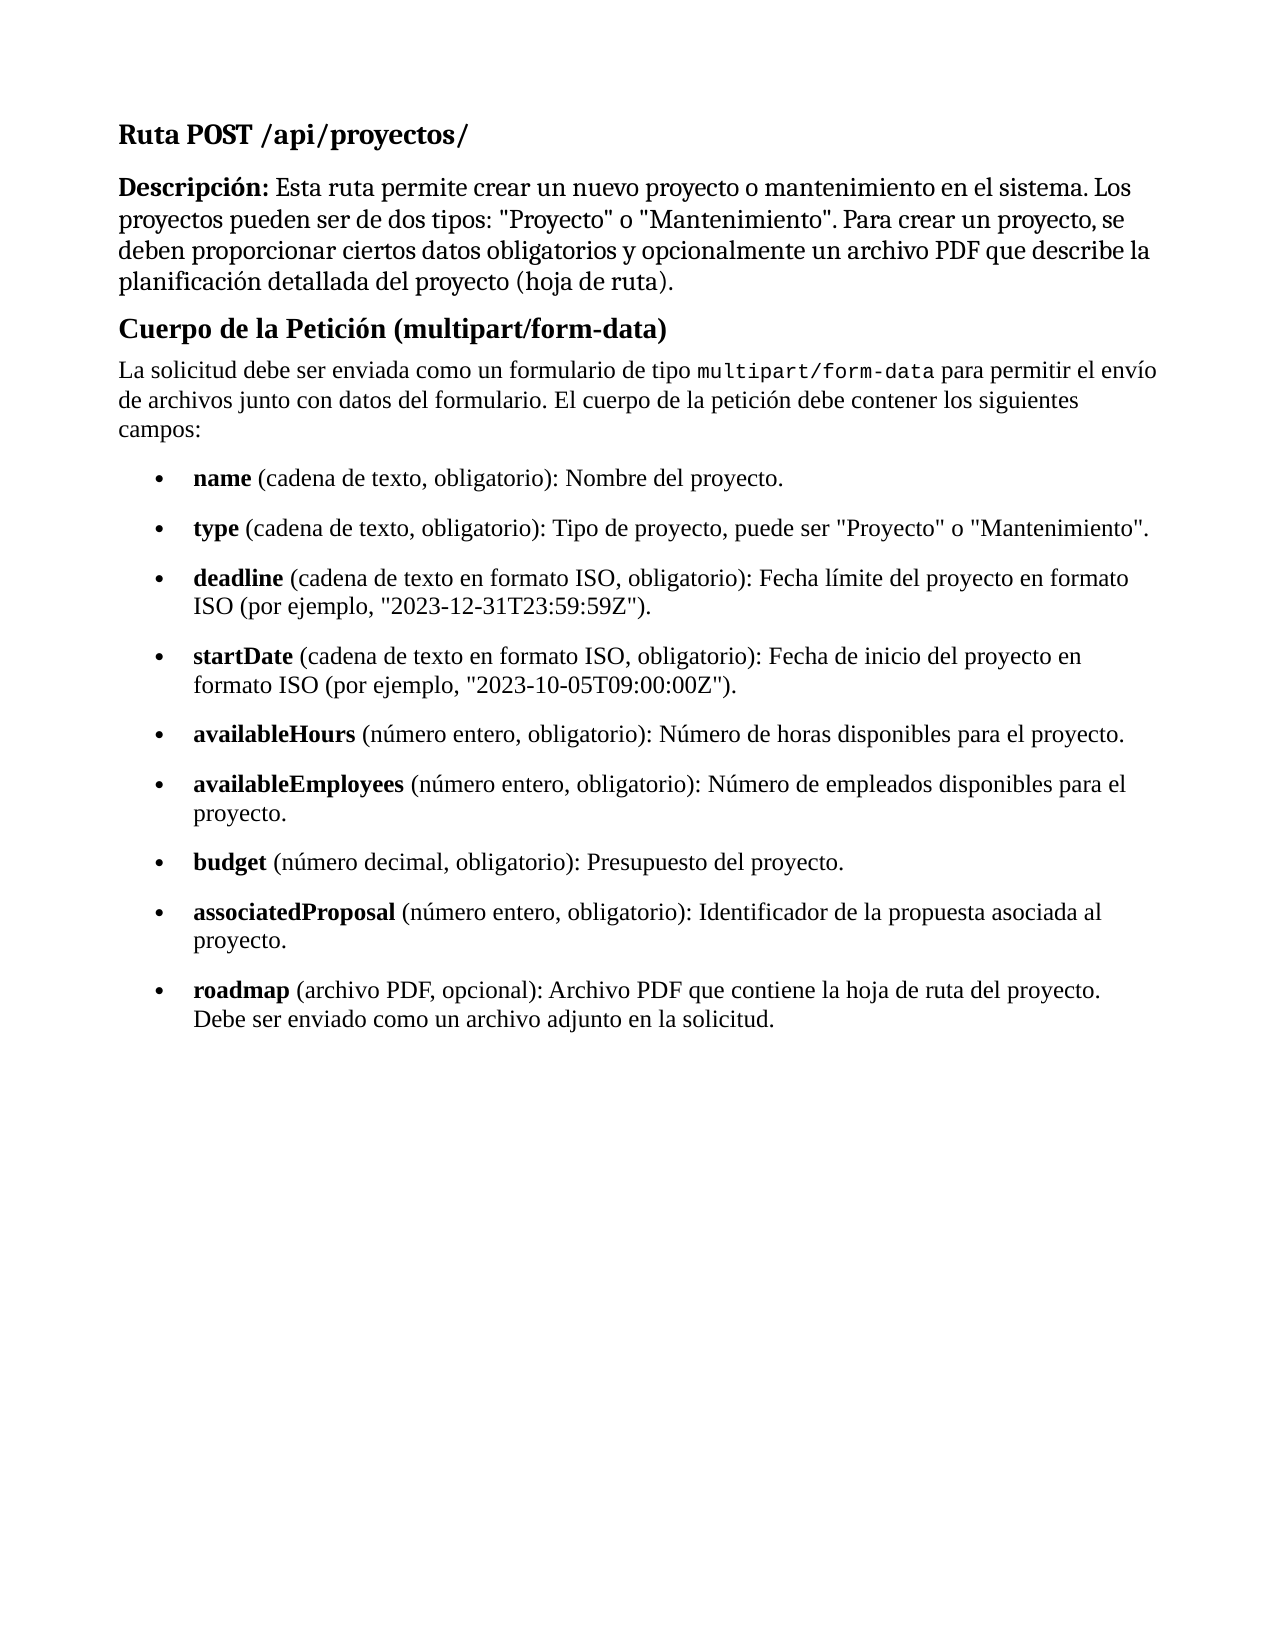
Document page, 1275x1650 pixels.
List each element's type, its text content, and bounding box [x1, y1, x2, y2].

subtitle Descripción: Esta ruta permite crear un nuevo proyecto o mantenimiento en el sistema. Los proyectos pueden ser de dos tipos: "Proyecto" o "Mantenimiento". Para crear un proyecto, se deben proporcionar ciertos datos obligatorios y opcionalmente un archivo PDF que describe la planificación detallada del proyecto (hoja de ruta). [118, 172, 1157, 297]
text La solicitud debe ser enviada como un formulario de tipo multipart/form-data para permitir el envío de archivos junto con datos del formulario. El cuerpo de la petición debe contener los siguientes campos: [118, 356, 1157, 443]
list type (cadena de texto, obligatorio): Tipo de proyecto, puede ser "Proyecto" o "Mantenimiento". [156, 513, 1157, 542]
list associatedProposal (número entero, obligatorio): Identificador de la propuesta asociada al proyecto. [156, 897, 1157, 954]
subtitle Ruta POST /api/proyectos/ [118, 118, 1157, 152]
list deadline (cadena de texto en formato ISO, obligatorio): Fecha límite del proyecto en formato ISO (por ejemplo, "2023-12-31T23:59:59Z"). [156, 563, 1157, 620]
list budget (número decimal, obligatorio): Presupuesto del proyecto. [156, 847, 1157, 876]
list availableEmployees (número entero, obligatorio): Número de empleados disponibles para el proyecto. [156, 769, 1157, 826]
subtitle Cuerpo de la Petición (multipart/form-data) [118, 312, 1157, 345]
list startDate (cadena de texto en formato ISO, obligatorio): Fecha de inicio del proyecto en formato ISO (por ejemplo, "2023-10-05T09:00:00Z"). [156, 641, 1157, 698]
list availableHours (número entero, obligatorio): Número de horas disponibles para el proyecto. [156, 719, 1157, 748]
list roadmap (archivo PDF, opcional): Archivo PDF que contiene la hoja de ruta del proyecto. Debe ser enviado como un archivo adjunto en la solicitud. [156, 975, 1157, 1033]
list name (cadena de texto, obligatorio): Nombre del proyecto. [156, 463, 1157, 492]
